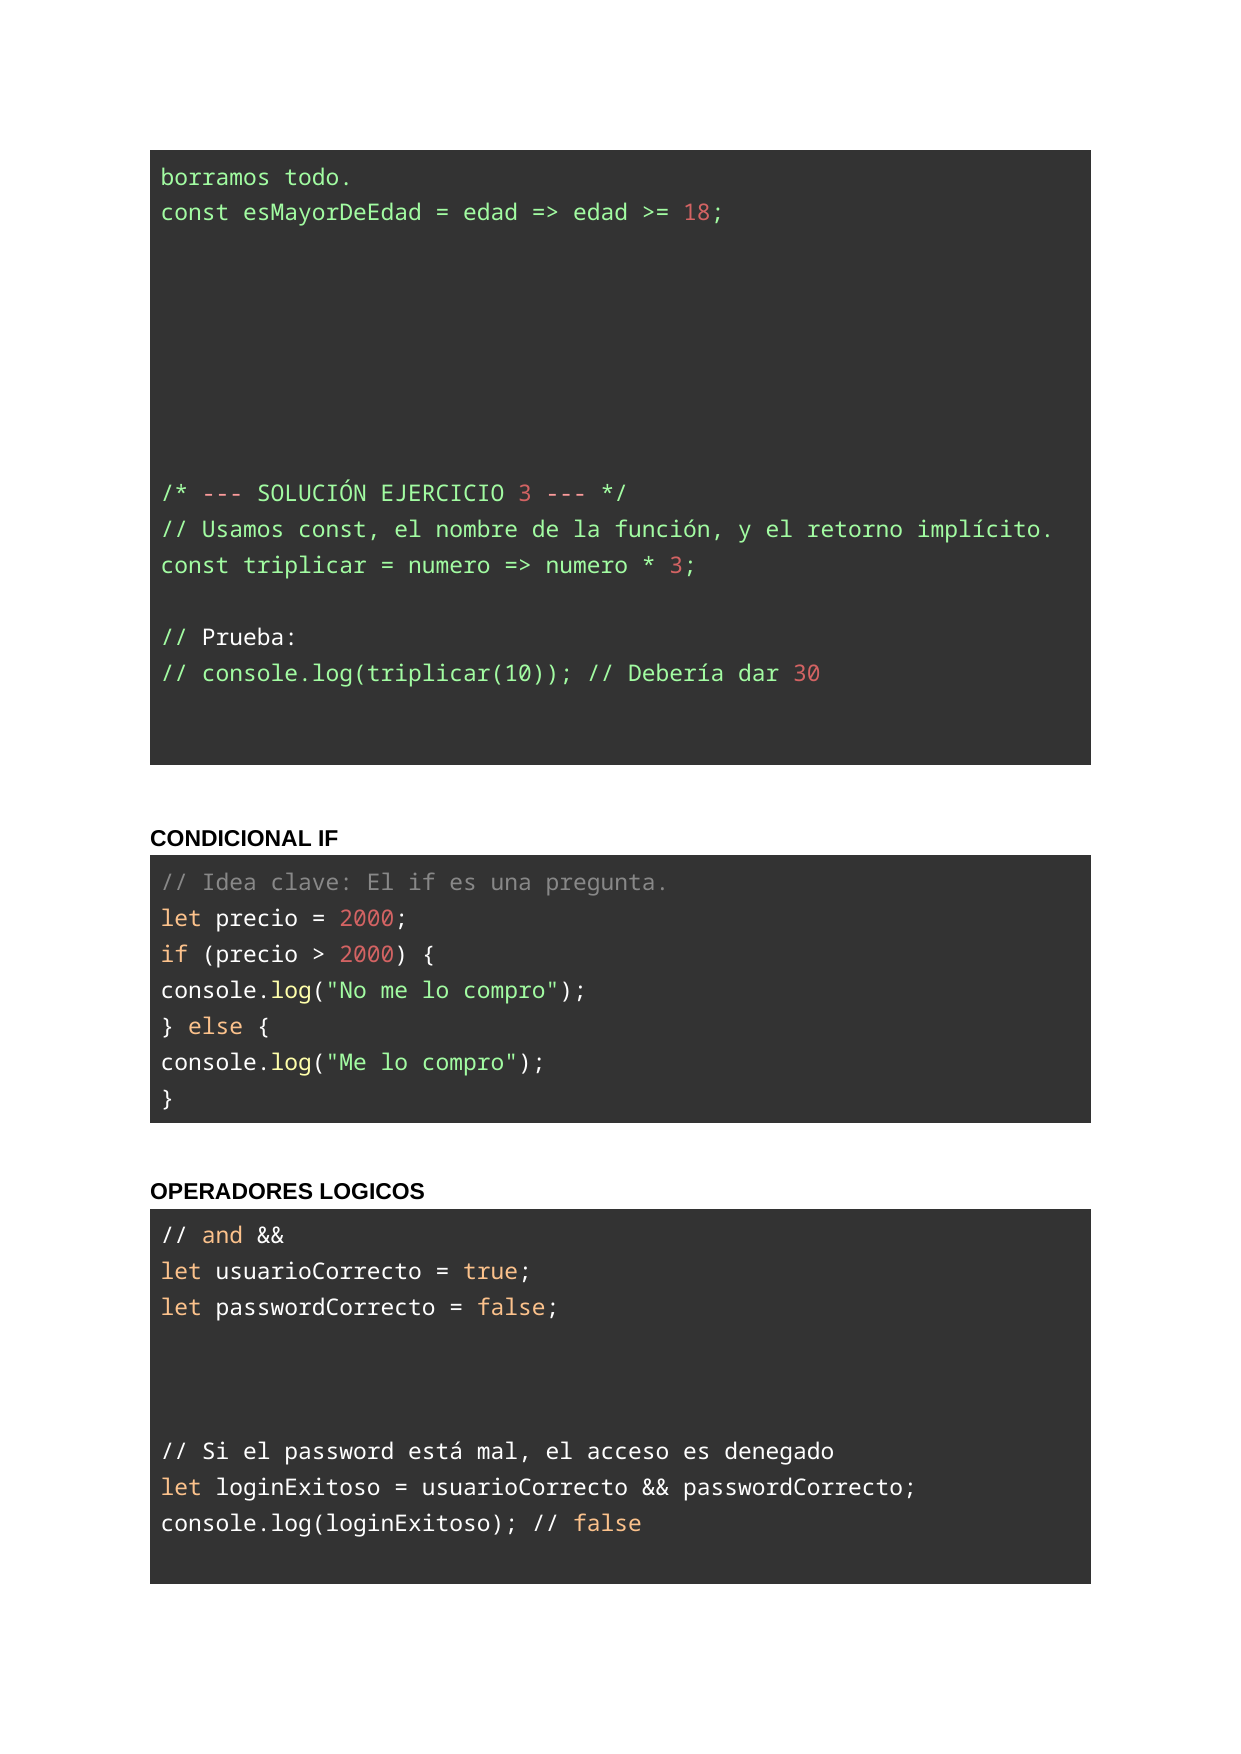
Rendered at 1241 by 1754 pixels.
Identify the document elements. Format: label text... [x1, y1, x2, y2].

text OPERADORES LOGICOS [150, 1148, 1090, 1205]
table_header // Idea clave: El if es una pregunta. let precio = 2000; if (precio > 2000) { console.log("No me lo compro"); } else { console.log("Me lo compro"); } [150, 855, 1091, 1123]
table_header // and && let usuarioCorrecto = true; let passwordCorrecto = false; // Si el password está mal, el acceso es denegado let loginExitoso = usuarioCorrecto && passwordCorrecto; console.log(loginExitoso); // false [150, 1209, 1091, 1584]
table_header borramos todo. const esMayorDeEdad = edad => edad >= 18; /* --- SOLUCIÓN EJERCICIO 3 --- */ // Usamos const, el nombre de la función, y el retorno implícito. const triplicar = numero => numero * 3; // Prueba: // console.log(triplicar(10)); // Debería dar 30 [150, 150, 1091, 765]
text CONDICIONAL IF [150, 765, 1090, 852]
